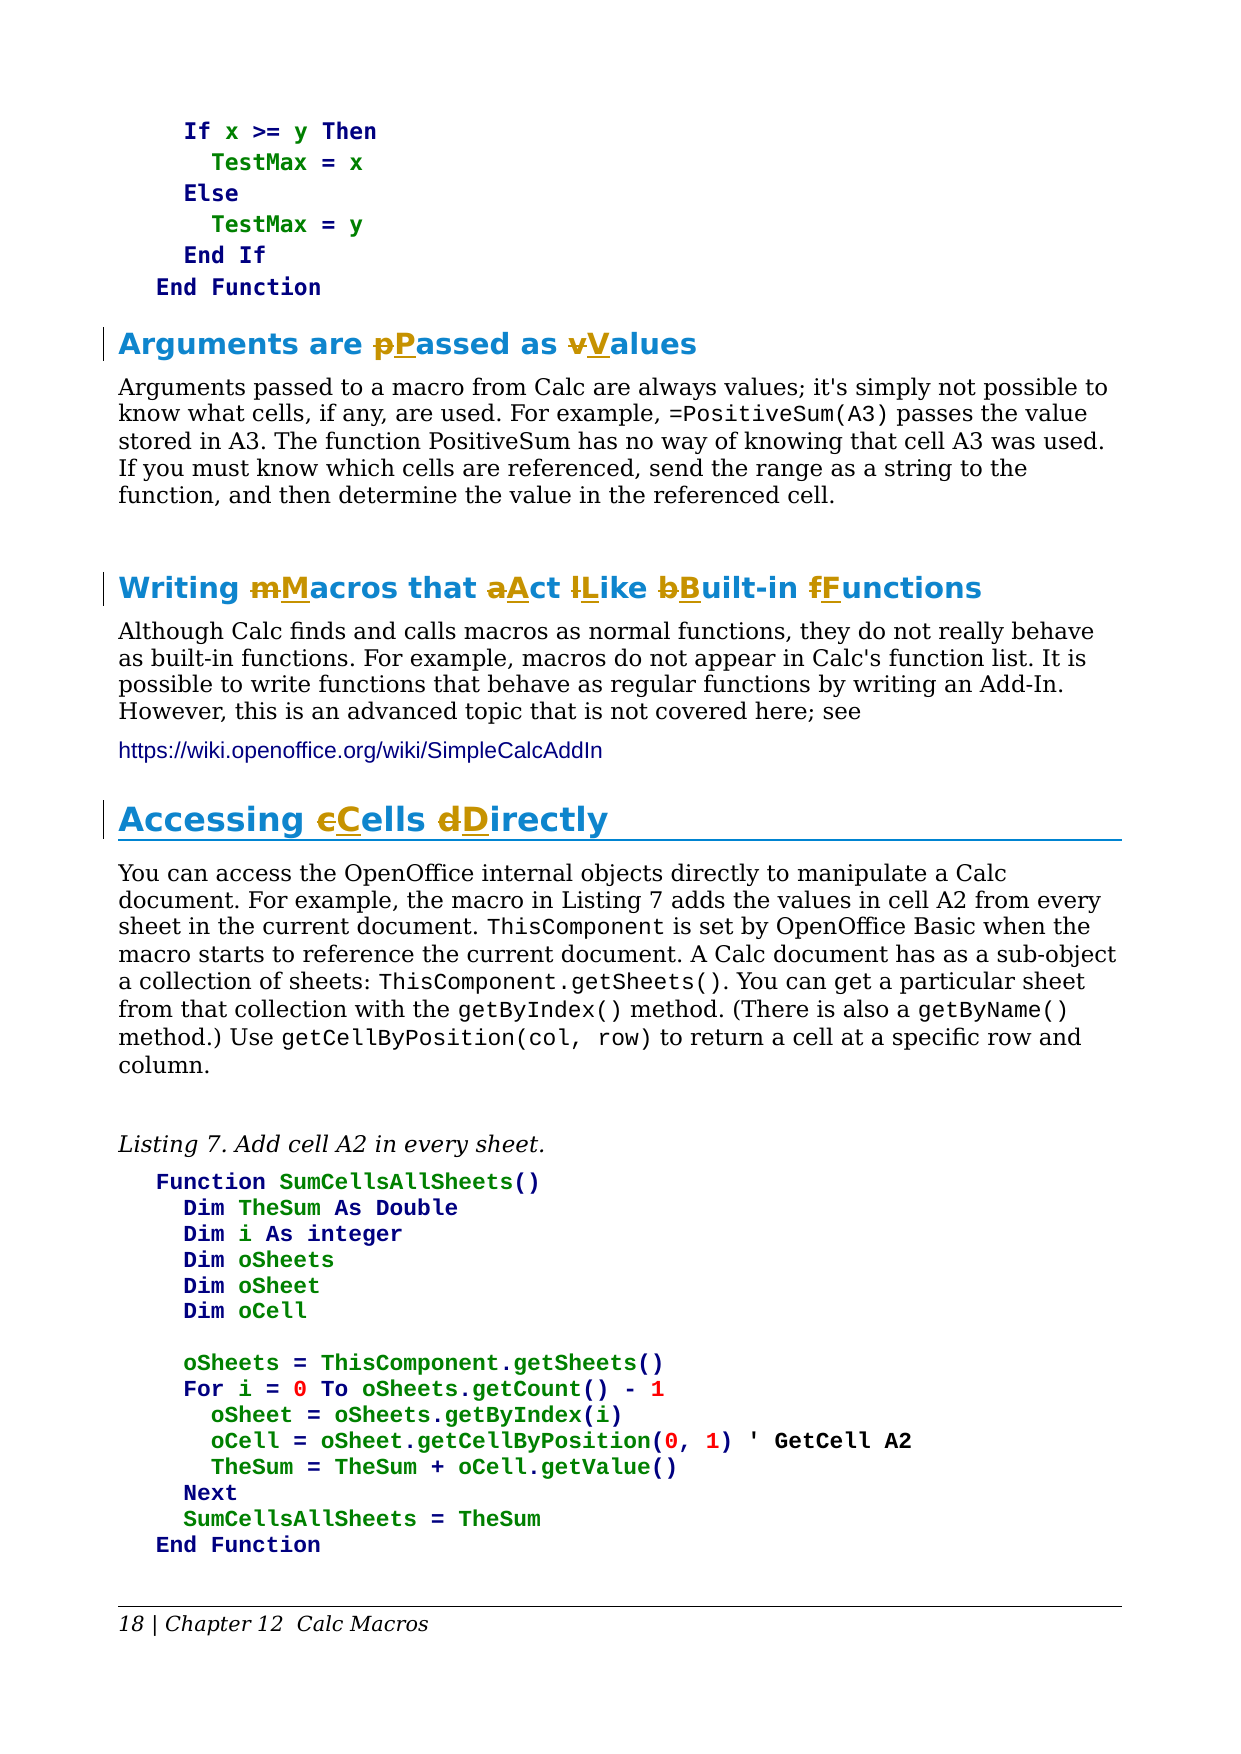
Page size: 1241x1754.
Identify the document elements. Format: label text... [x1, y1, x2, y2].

text You can access the OpenOffice internal objects directly to manipulate a Calc document. For example, the macro in Listing 7 adds the values in cell A2 from every sheet in the current document. ThisComponent is set by OpenOffice Basic when the macro starts to reference the current document. A Calc document has as a sub-object a collection of sheets: ThisComponent.getSheets(). You can get a particular sheet from that collection with the getByIndex() method. (There is also a getByName() method.) Use getCellByPosition(col, row) to return a cell at a specific row and column. [118, 860, 1122, 1079]
text Dim i As integer [156, 1222, 1092, 1248]
subtitle Writing Macros that Act Like Built-in Functions [118, 572, 1122, 606]
text Next [156, 1481, 1092, 1507]
text oSheets = ThisComponent.getSheets() [156, 1352, 1092, 1378]
text Dim TheSum As Double [156, 1196, 1092, 1222]
text TheSum = TheSum + oCell.getValue() [156, 1456, 1092, 1481]
subtitle Accessing Cells Directly [118, 800, 1122, 839]
text oCell = oSheet.getCellByPosition(0, 1) ' GetCell A2 [156, 1429, 1092, 1456]
text Dim oSheets [156, 1248, 1092, 1274]
text SumCellsAllSheets = TheSum [156, 1507, 1092, 1533]
text If x >= y Then [156, 118, 1092, 145]
subtitle Arguments are Passed as Values [118, 327, 1122, 361]
text Else [156, 180, 1092, 207]
text End If [156, 243, 1092, 269]
text TestMax = y [156, 212, 1092, 238]
text Dim oCell [156, 1300, 1092, 1326]
text For i = 0 To oSheets.getCount() - 1 [156, 1378, 1092, 1404]
text Arguments passed to a macro from Calc are always values; it's simply not possible to know what cells, if any, are used. For example, =PositiveSum(A3) passes the value stored in A3. The function PositiveSum has no way of knowing that cell A3 was used. If you must know which cells are referenced, send the range as a string to the function, and then determine the value in the referenced cell. [118, 374, 1122, 508]
text TestMax = x [156, 149, 1092, 176]
text End Function [156, 274, 1092, 301]
text Although Calc finds and calls macros as normal functions, they do not really behave as built-in functions. For example, macros do not appear in Calc's function list. It is possible to write functions that behave as regular functions by writing an Add-In. However, this is an advanced topic that is not covered here; see [118, 618, 1122, 725]
text https://wiki.openoffice.org/wiki/SimpleCalcAddIn [118, 737, 1122, 764]
text End Function [156, 1533, 1092, 1559]
text oSheet = oSheets.getByIndex(i) [156, 1404, 1092, 1429]
text Dim oSheet [156, 1274, 1092, 1300]
list Listing 7. Add cell A2 in every sheet. [118, 1131, 1122, 1158]
text Function SumCellsAllSheets() [156, 1170, 1092, 1196]
